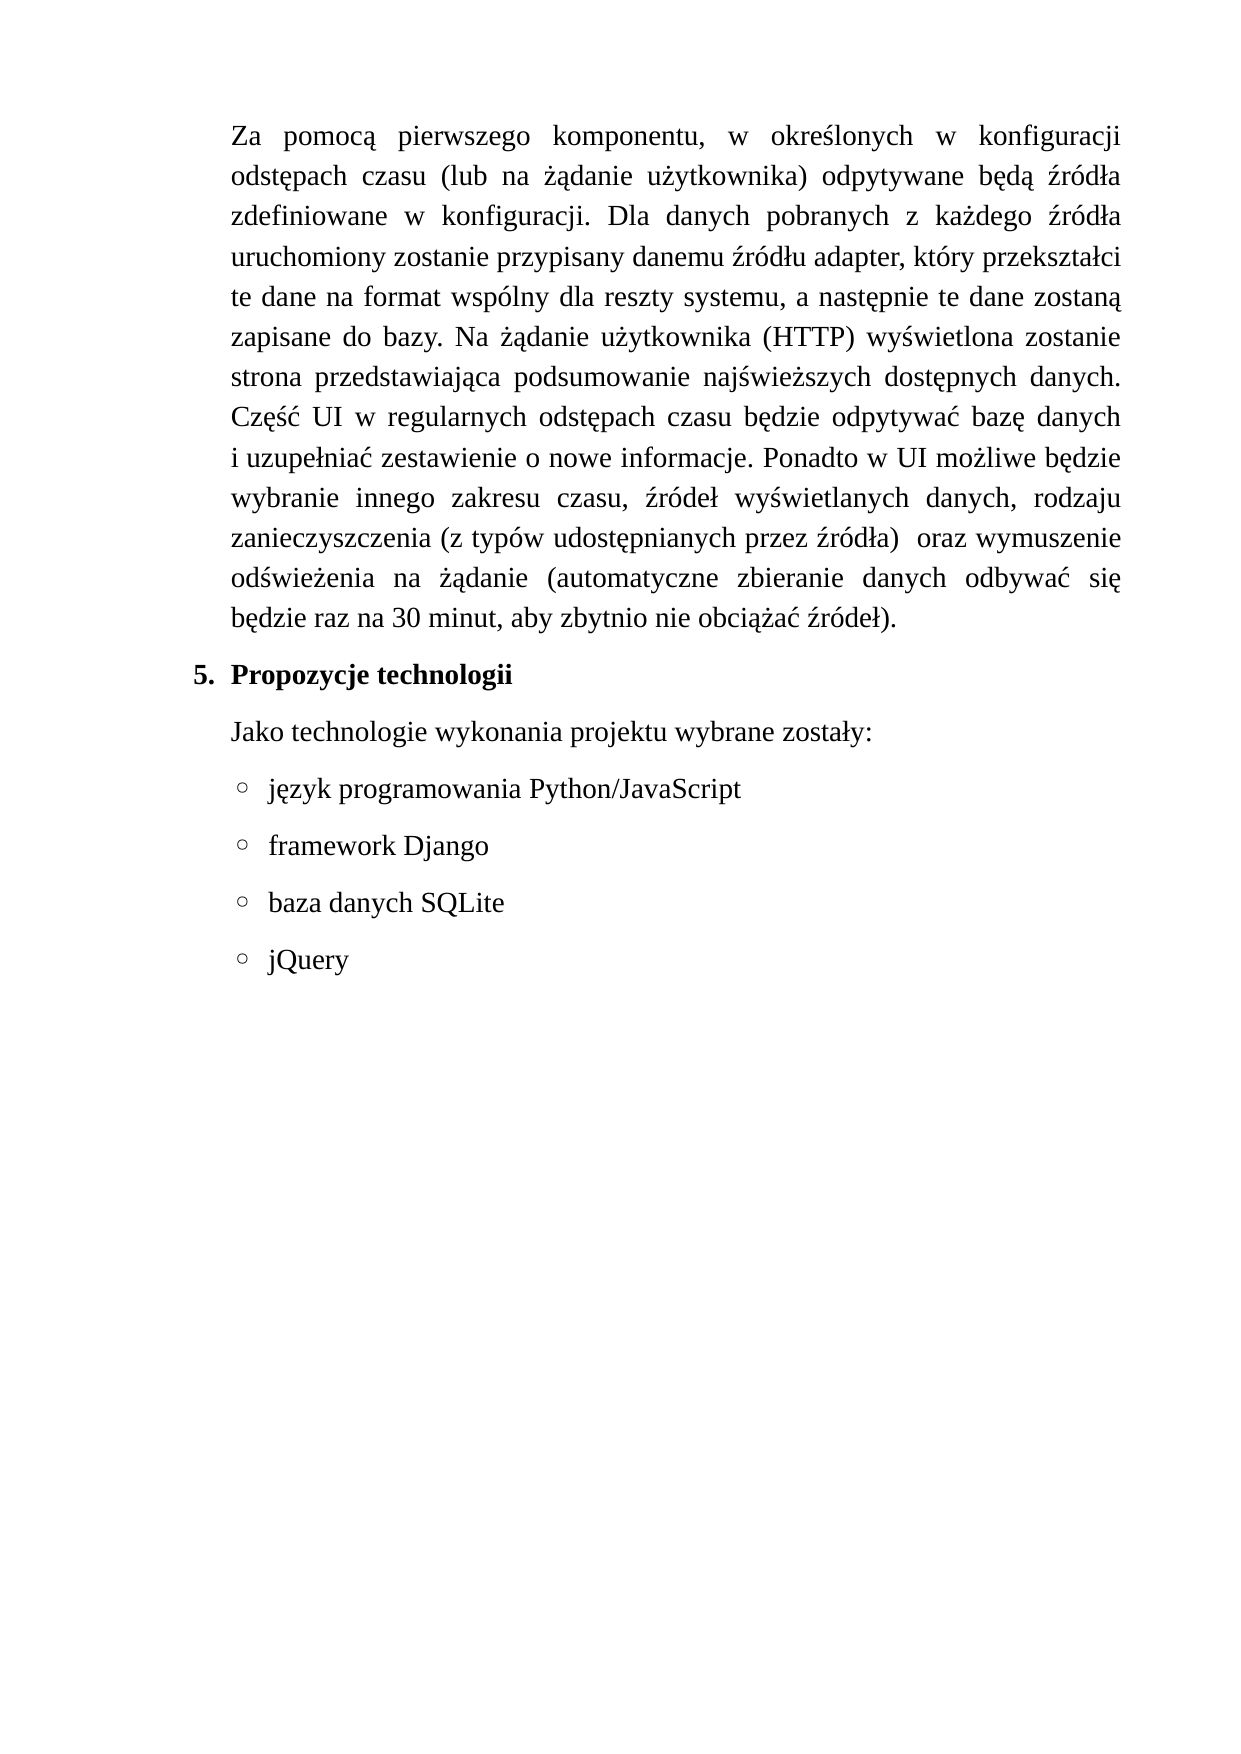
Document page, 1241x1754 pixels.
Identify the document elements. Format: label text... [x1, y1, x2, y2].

list Propozycje technologii [193, 657, 1122, 691]
list jQuery [231, 942, 1122, 976]
list Za pomocą pierwszego komponentu, w określonych w konfiguracji odstępach czasu (lub na żądanie użytkownika) odpytywane będą źródła zdefiniowane w konfiguracji. Dla danych pobranych z każdego źródła uruchomiony zostanie przypisany danemu źródłu adapter, który przekształci te dane na format wspólny dla reszty systemu, a następnie te dane zostaną zapisane do bazy. Na żądanie użytkownika (HTTP) wyświetlona zostanie strona przedstawiająca podsumowanie najświeższych dostępnych danych. Część UI w regularnych odstępach czasu będzie odpytywać bazę danych i uzupełniać zestawienie o nowe informacje. Ponadto w UI możliwe będzie wybranie innego zakresu czasu, źródeł wyświetlanych danych, rodzaju zanieczyszczenia (z typów udostępnianych przez źródła) oraz wymuszenie odświeżenia na żądanie (automatyczne zbieranie danych odbywać się będzie raz na 30 minut, aby zbytnio nie obciążać źródeł). [193, 118, 1122, 634]
list baza danych SQLite [231, 885, 1122, 919]
list Jako technologie wykonania projektu wybrane zostały: [193, 714, 1122, 748]
list język programowania Python/JavaScript [231, 771, 1122, 805]
list framework Django [231, 828, 1122, 862]
